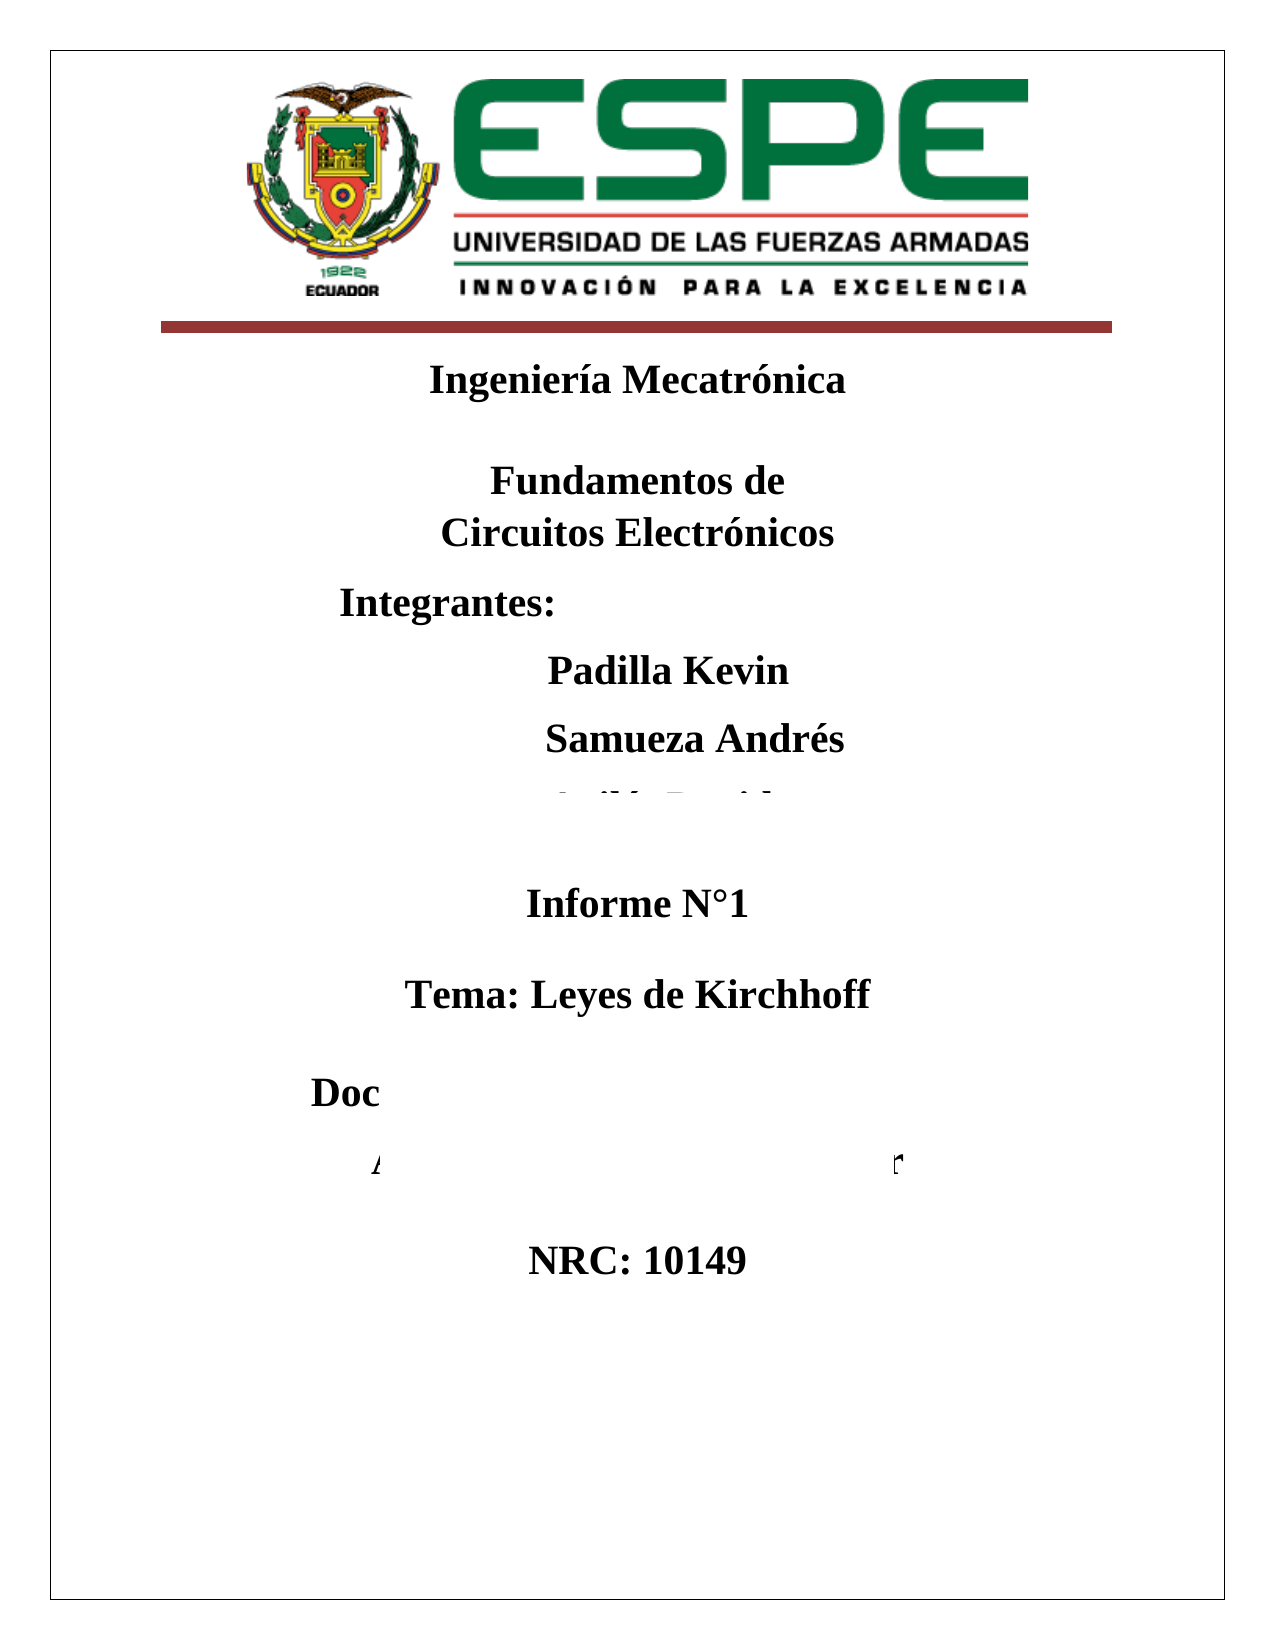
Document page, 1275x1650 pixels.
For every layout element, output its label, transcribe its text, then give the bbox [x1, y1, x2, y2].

text Ingeniería Mecatrónica [427, 354, 847, 402]
text Alulema Flores Darwin Omar [894, 1135, 964, 1183]
text Padilla Kevin [339, 645, 936, 693]
text Alulema Flores Darwin Omar [311, 1135, 380, 1183]
text Docente: [321, 1081, 331, 1104]
text Docente: [311, 1067, 380, 1115]
text Tema: Leyes de Kirchhoff [395, 969, 879, 1017]
text Samueza Andrés [339, 713, 936, 761]
text Docente: [894, 1067, 964, 1115]
text Informe N°1 [459, 878, 816, 926]
text Integrantes: [339, 577, 936, 625]
text Fundamentos de Circuitos Electrónicos [410, 456, 865, 555]
text Avilés David [339, 781, 936, 793]
text NRC: 10149 [459, 1236, 816, 1283]
